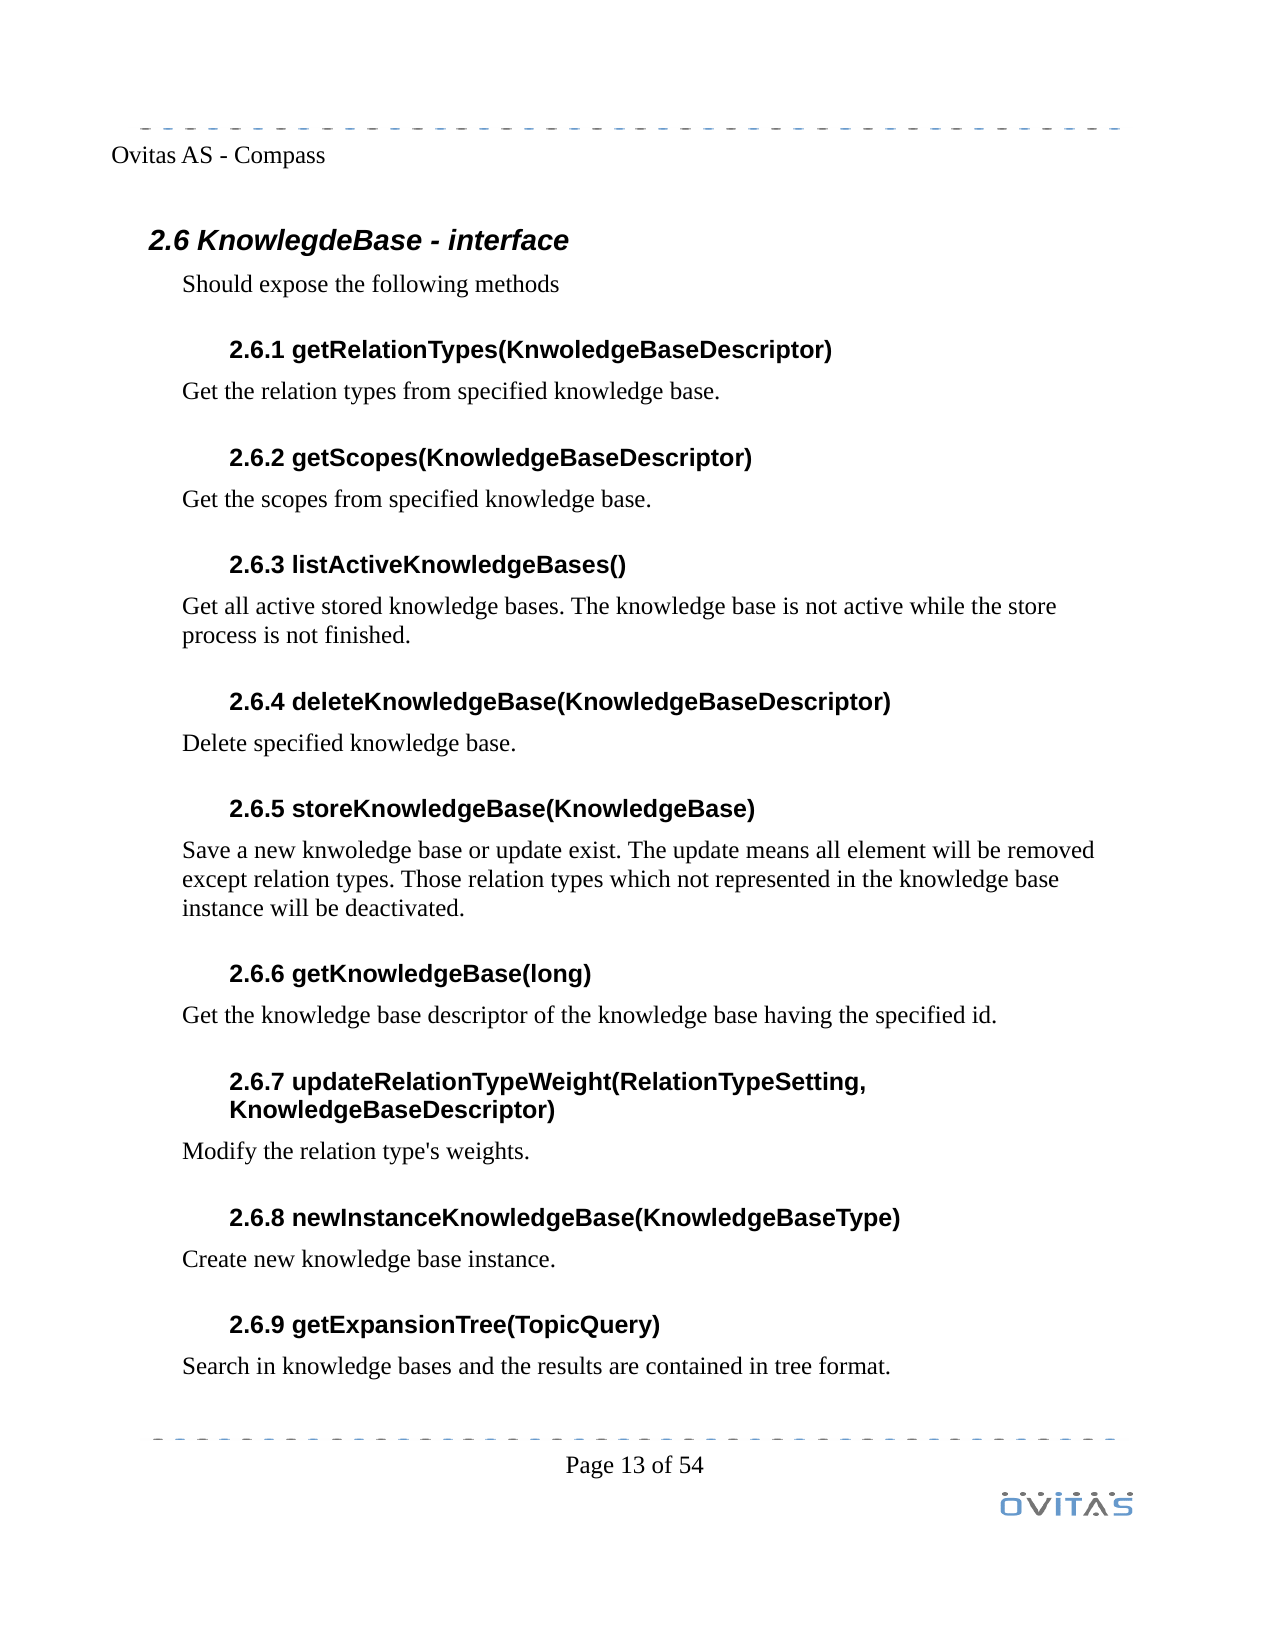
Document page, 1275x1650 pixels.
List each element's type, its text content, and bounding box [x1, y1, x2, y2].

text Get all active stored knowledge bases. The knowledge base is not active while the store process is not finished. [182, 591, 1111, 649]
text Get the knowledge base descriptor of the knowledge base having the specified id. [182, 1000, 1111, 1029]
text Get the scopes from specified knowledge base. [182, 484, 1111, 513]
picture [127, 127, 1134, 131]
subtitle 2.6.8 newInstanceKnowledgeBase(KnowledgeBaseType) [229, 1203, 1158, 1231]
subtitle 2.6 KnowlegdeBase - interface [148, 223, 1158, 256]
subtitle 2.6.9 getExpansionTree(TopicQuery) [229, 1310, 1158, 1339]
subtitle 2.6.3 listActiveKnowledgeBases() [229, 550, 1158, 579]
text Get the relation types from specified knowledge base. [182, 376, 1111, 405]
text Search in knowledge bases and the results are contained in tree format. [182, 1351, 1111, 1380]
subtitle 2.6.7 updateRelationTypeWeight(RelationTypeSetting, KnowledgeBaseDescriptor) [229, 1066, 1158, 1124]
text Delete specified knowledge base. [182, 728, 1111, 756]
subtitle 2.6.4 deleteKnowledgeBase(KnowledgeBaseDescriptor) [229, 686, 1158, 715]
text Should expose the following methods [182, 269, 1111, 298]
subtitle 2.6.5 storeKnowledgeBase(KnowledgeBase) [229, 794, 1158, 823]
subtitle 2.6.1 getRelationTypes(KnwoledgeBaseDescriptor) [229, 335, 1158, 364]
text Modify the relation type's weights. [182, 1136, 1111, 1165]
text Save a new knwoledge base or update exist. The update means all element will be removed except relation types. Those relation types which not represented in the knowledge base instance will be deactivated. [182, 835, 1111, 921]
subtitle 2.6.6 getKnowledgeBase(long) [229, 959, 1158, 988]
subtitle 2.6.2 getScopes(KnowledgeBaseDescriptor) [229, 443, 1158, 471]
text Create new knowledge base instance. [182, 1244, 1111, 1273]
